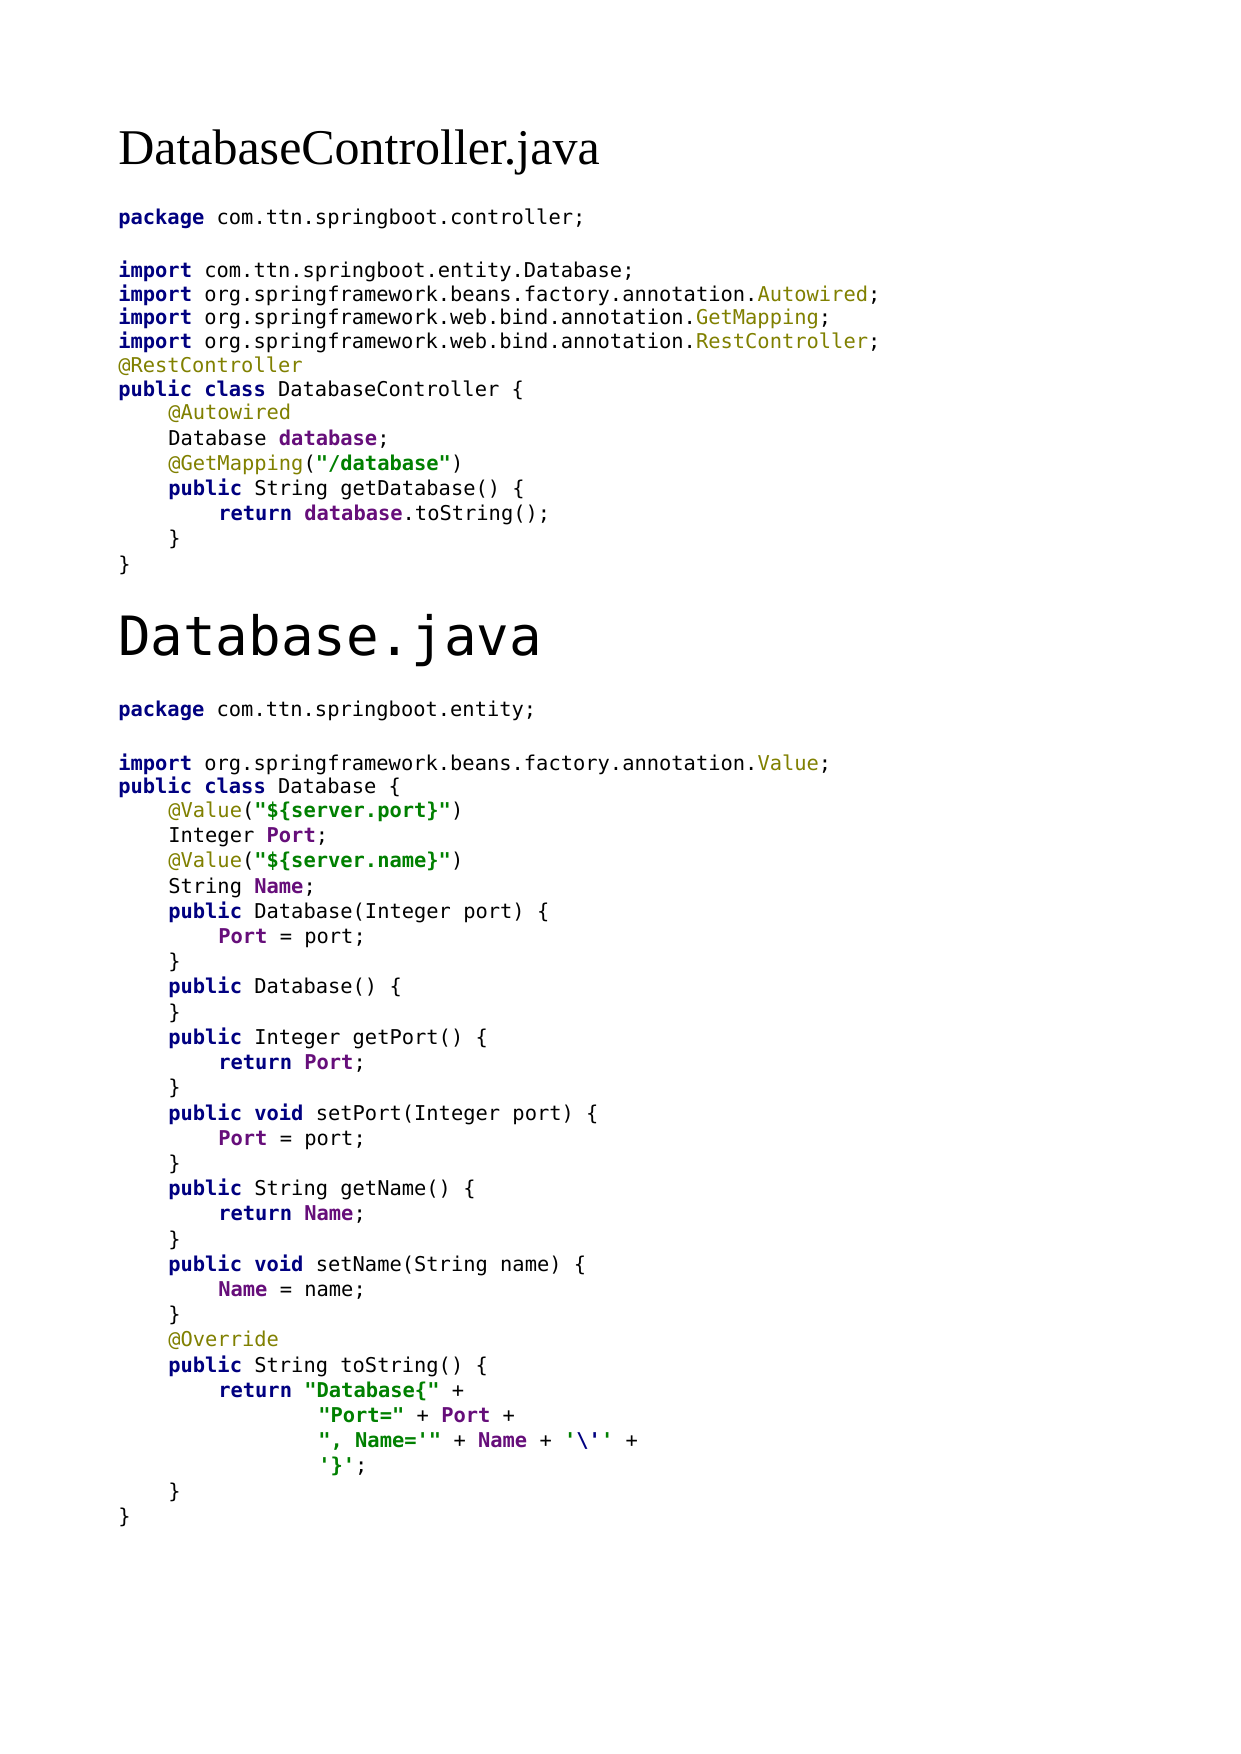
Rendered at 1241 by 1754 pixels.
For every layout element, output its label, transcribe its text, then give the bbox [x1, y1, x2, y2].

text } [118, 552, 1122, 576]
text import org.springframework.web.bind.annotation.GetMapping; [118, 306, 1122, 329]
text } [118, 1227, 1122, 1252]
text } [118, 1151, 1122, 1177]
text public class DatabaseController { [118, 377, 1122, 401]
text public Database(Integer port) { [118, 899, 1122, 924]
text return Port; [118, 1051, 1122, 1076]
text package com.ttn.springboot.entity; [118, 698, 1122, 722]
text @Autowired [118, 401, 1122, 426]
text @GetMapping("/database") [118, 451, 1122, 476]
text import com.ttn.springboot.entity.Database; [118, 258, 1122, 282]
text } [118, 1479, 1122, 1504]
text return database.toString(); [118, 502, 1122, 527]
text public String getDatabase() { [118, 476, 1122, 502]
text } [118, 1076, 1122, 1101]
text String Name; [118, 874, 1122, 899]
text package com.ttn.springboot.controller; [118, 205, 1122, 229]
text } [118, 950, 1122, 975]
text } [118, 1303, 1122, 1328]
text '}'; [118, 1454, 1122, 1479]
text import org.springframework.web.bind.annotation.RestController; [118, 329, 1122, 353]
text return Name; [118, 1202, 1122, 1227]
text @RestController [118, 353, 1122, 377]
text import org.springframework.beans.factory.annotation.Value; [118, 751, 1122, 775]
text DatabaseController.java [118, 118, 1122, 176]
text public Integer getPort() { [118, 1025, 1122, 1051]
text @Value("${server.name}") [118, 849, 1122, 874]
text public Database() { [118, 975, 1122, 1000]
text public class Database { [118, 775, 1122, 798]
text Database database; [118, 426, 1122, 451]
text @Override [118, 1328, 1122, 1353]
text Port = port; [118, 924, 1122, 950]
text } [118, 1000, 1122, 1025]
text public String getName() { [118, 1177, 1122, 1202]
text public void setPort(Integer port) { [118, 1101, 1122, 1126]
text public void setName(String name) { [118, 1252, 1122, 1277]
text public String toString() { [118, 1353, 1122, 1378]
text import org.springframework.beans.factory.annotation.Autowired; [118, 282, 1122, 306]
text @Value("${server.port}") [118, 798, 1122, 824]
text ", Name='" + Name + '\'' + [118, 1429, 1122, 1454]
text return "Database{" + [118, 1378, 1122, 1403]
text } [118, 1504, 1122, 1528]
text Port = port; [118, 1126, 1122, 1151]
text "Port=" + Port + [118, 1403, 1122, 1429]
text Integer Port; [118, 824, 1122, 849]
text Name = name; [118, 1277, 1122, 1303]
text } [118, 527, 1122, 552]
text Database.java [118, 605, 1122, 668]
